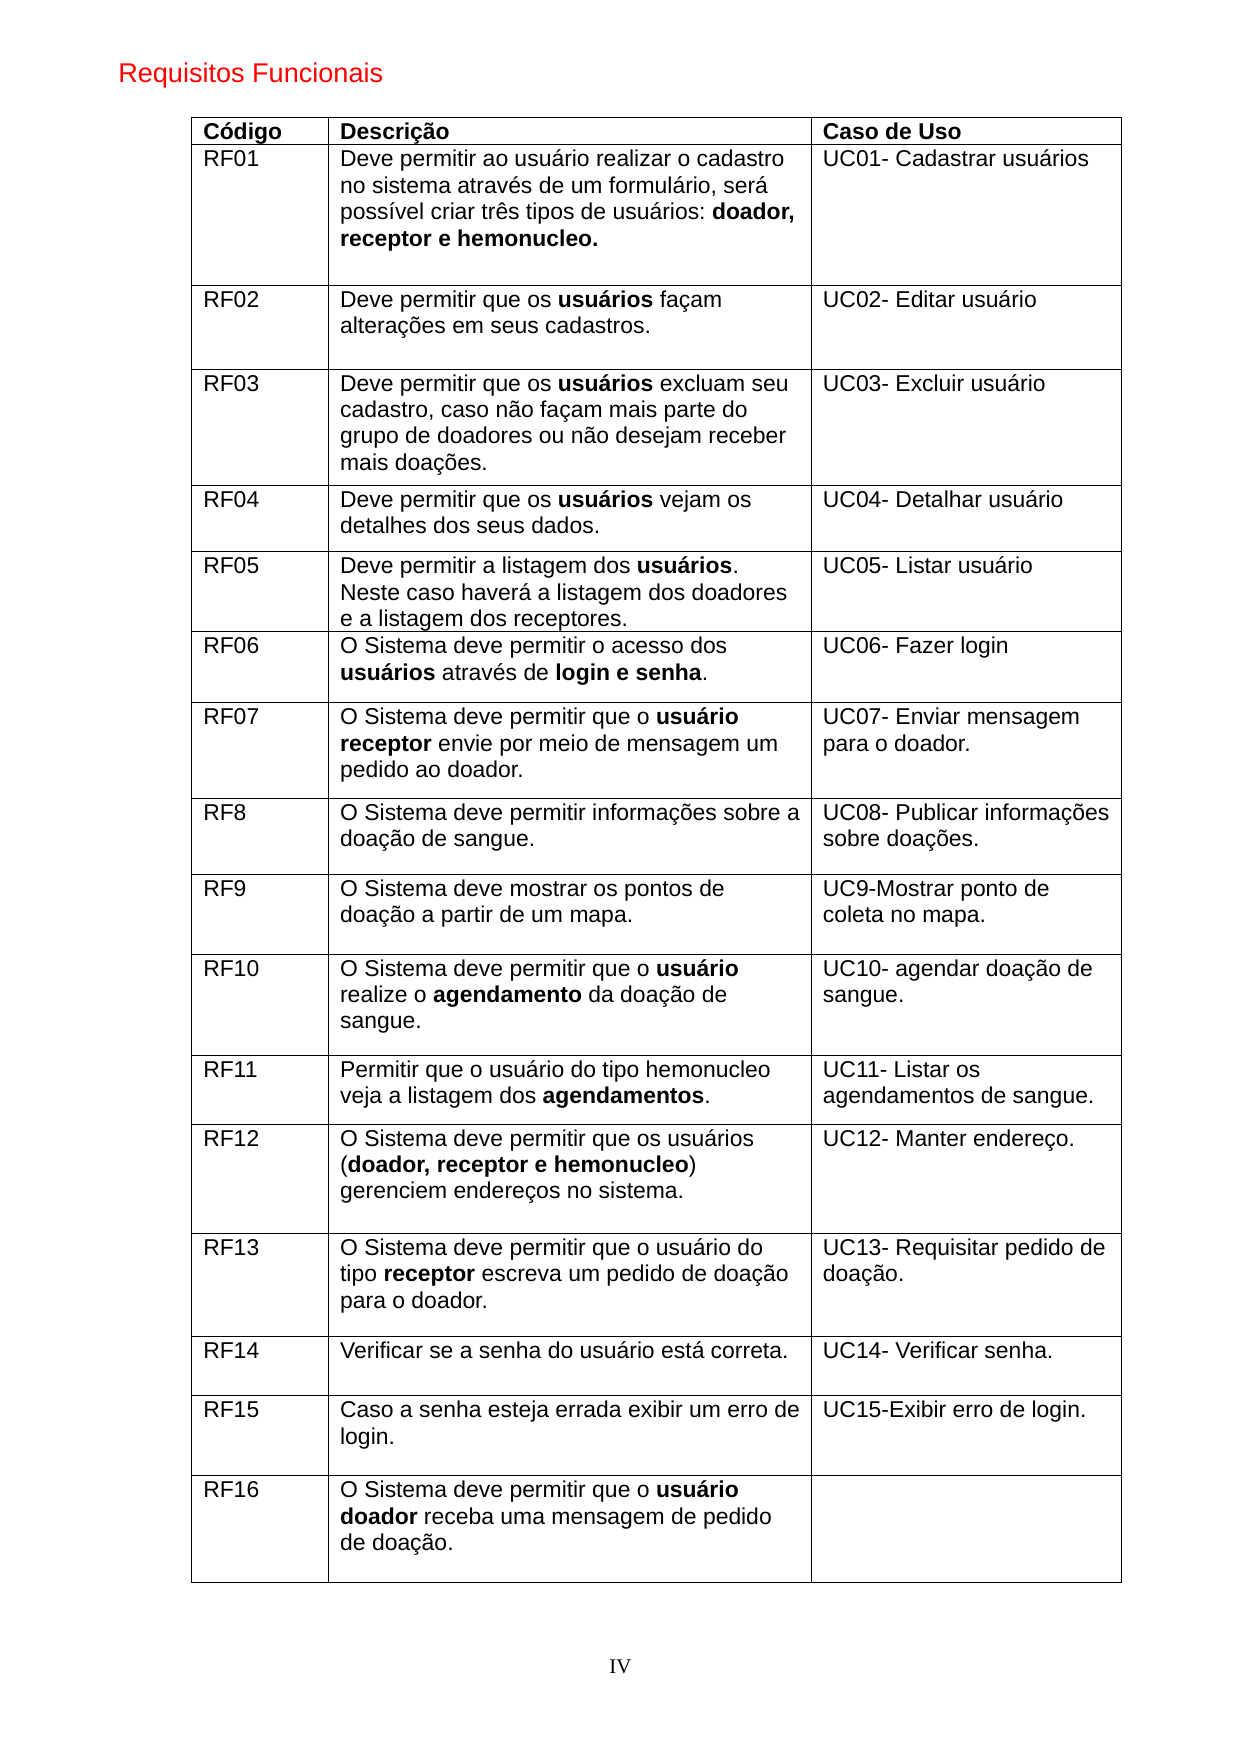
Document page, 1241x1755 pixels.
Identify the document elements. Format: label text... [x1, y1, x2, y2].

table_cell O Sistema deve permitir informações sobre a doação de sangue. [329, 799, 811, 873]
table_cell Deve permitir que os usuários façam alterações em seus cadastros. [329, 286, 811, 368]
table_cell O Sistema deve permitir que o usuário realize o agendamento da doação de sangue. [329, 955, 811, 1055]
table_cell RF9 [192, 875, 328, 953]
table_cell Deve permitir que os usuários vejam os detalhes dos seus dados. [329, 486, 811, 551]
table_cell RF14 [192, 1337, 328, 1395]
table_cell RF13 [192, 1234, 328, 1336]
table_cell Verificar se a senha do usuário está correta. [329, 1337, 811, 1395]
table_cell RF15 [192, 1396, 328, 1475]
table_cell O Sistema deve permitir que o usuário receptor envie por meio de mensagem um pedido ao doador. [329, 703, 811, 798]
table_cell RF16 [192, 1476, 328, 1582]
table_cell RF8 [192, 799, 328, 873]
table_cell UC06- Fazer login [812, 632, 1121, 702]
table_cell O Sistema deve permitir que os usuários (doador, receptor e hemonucleo) gerenciem endereços no sistema. [329, 1125, 811, 1233]
table_cell RF07 [192, 703, 328, 798]
table_cell UC15-Exibir erro de login. [812, 1396, 1121, 1475]
table_cell [812, 1476, 1121, 1582]
table_cell Caso a senha esteja errada exibir um erro de login. [329, 1396, 811, 1475]
table_cell RF06 [192, 632, 328, 702]
table_header Caso de Uso [812, 118, 1121, 144]
table_cell RF12 [192, 1125, 328, 1233]
table_cell UC14- Verificar senha. [812, 1337, 1121, 1395]
table_cell UC11- Listar os agendamentos de sangue. [812, 1056, 1121, 1123]
table_cell UC13- Requisitar pedido de doação. [812, 1234, 1121, 1336]
table_cell UC10- agendar doação de sangue. [812, 955, 1121, 1055]
subtitle Requisitos Funcionais [118, 57, 1122, 88]
table_cell O Sistema deve permitir que o usuário doador receba uma mensagem de pedido de doação. [329, 1476, 811, 1582]
table_cell RF03 [192, 370, 328, 485]
table_cell Deve permitir que os usuários excluam seu cadastro, caso não façam mais parte do grupo de doadores ou não desejam receber mais doações. [329, 370, 811, 485]
table_cell UC01- Cadastrar usuários [812, 145, 1121, 285]
table_cell RF02 [192, 286, 328, 368]
table_cell RF10 [192, 955, 328, 1055]
table_cell UC12- Manter endereço. [812, 1125, 1121, 1233]
table_cell UC9-Mostrar ponto de coleta no mapa. [812, 875, 1121, 953]
table_cell UC05- Listar usuário [812, 552, 1121, 631]
table_cell UC04- Detalhar usuário [812, 486, 1121, 551]
table_cell O Sistema deve permitir o acesso dos usuários através de login e senha. [329, 632, 811, 702]
table_header Descrição [329, 118, 811, 144]
table_cell UC07- Enviar mensagem para o doador. [812, 703, 1121, 798]
table_cell RF05 [192, 552, 328, 631]
table_cell Permitir que o usuário do tipo hemonucleo veja a listagem dos agendamentos. [329, 1056, 811, 1123]
table_cell UC08- Publicar informações sobre doações. [812, 799, 1121, 873]
table_cell RF01 [192, 145, 328, 285]
table_cell Deve permitir a listagem dos usuários. Neste caso haverá a listagem dos doadores e a listagem dos receptores. [329, 552, 811, 631]
table_cell O Sistema deve permitir que o usuário do tipo receptor escreva um pedido de doação para o doador. [329, 1234, 811, 1336]
table_cell O Sistema deve mostrar os pontos de doação a partir de um mapa. [329, 875, 811, 953]
table_cell Deve permitir ao usuário realizar o cadastro no sistema através de um formulário, será possível criar três tipos de usuários: doador, receptor e hemonucleo. [329, 145, 811, 285]
table_cell RF11 [192, 1056, 328, 1123]
table_cell RF04 [192, 486, 328, 551]
table_cell UC02- Editar usuário [812, 286, 1121, 368]
table_header Código [192, 118, 328, 144]
table_cell UC03- Excluir usuário [812, 370, 1121, 485]
